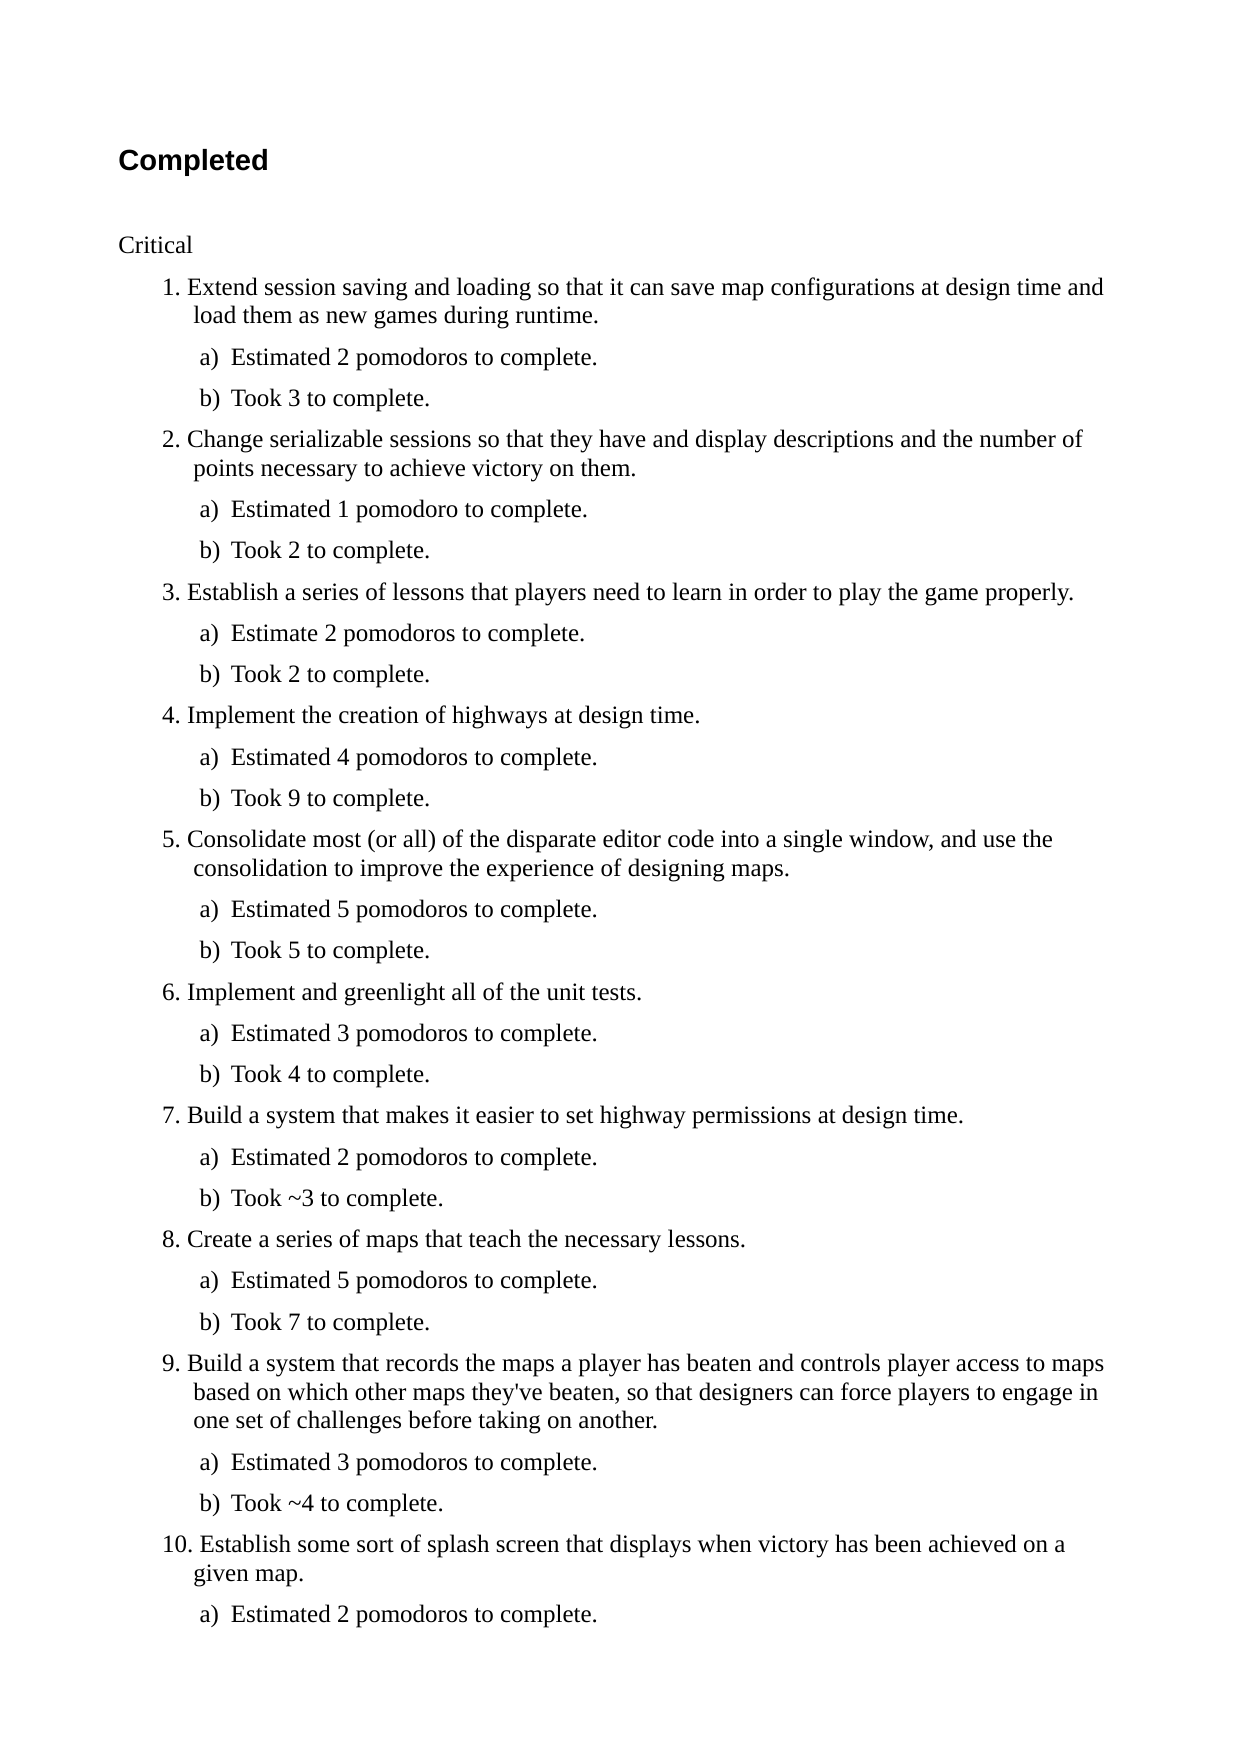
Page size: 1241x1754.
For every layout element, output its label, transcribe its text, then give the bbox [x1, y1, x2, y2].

list Estimated 5 pomodoros to complete. [193, 894, 1122, 923]
list Build a system that records the maps a player has beaten and controls player access to maps based on which other maps they've beaten, so that designers can force players to engage in one set of challenges before taking on another. [156, 1348, 1122, 1434]
list Estimated 1 pomodoro to complete. [193, 494, 1122, 523]
list Establish a series of lessons that players need to learn in order to play the game properly. [156, 577, 1122, 605]
list Implement and greenlight all of the unit tests. [156, 977, 1122, 1005]
list Took 4 to complete. [193, 1059, 1122, 1088]
list Change serializable sessions so that they have and display descriptions and the number of points necessary to achieve victory on them. [156, 424, 1122, 482]
list Create a series of maps that teach the necessary lessons. [156, 1224, 1122, 1253]
list Took 7 to complete. [193, 1307, 1122, 1335]
text Critical [118, 230, 1122, 259]
list Took 3 to complete. [193, 383, 1122, 412]
list Estimated 3 pomodoros to complete. [193, 1447, 1122, 1475]
list Estimated 2 pomodoros to complete. [193, 1599, 1122, 1628]
list Took ~3 to complete. [193, 1183, 1122, 1212]
list Extend session saving and loading so that it can save map configurations at design time and load them as new games during runtime. [156, 272, 1122, 329]
subtitle Completed [118, 143, 1122, 177]
list Estimated 4 pomodoros to complete. [193, 742, 1122, 770]
list Took ~4 to complete. [193, 1488, 1122, 1517]
list Estimated 2 pomodoros to complete. [193, 342, 1122, 370]
list Estimated 3 pomodoros to complete. [193, 1018, 1122, 1047]
list Consolidate most (or all) of the disparate editor code into a single window, and use the consolidation to improve the experience of designing maps. [156, 824, 1122, 882]
list Estimated 5 pomodoros to complete. [193, 1265, 1122, 1294]
list Took 5 to complete. [193, 935, 1122, 964]
list Took 9 to complete. [193, 783, 1122, 812]
list Took 2 to complete. [193, 535, 1122, 564]
list Build a system that makes it easier to set highway permissions at design time. [156, 1100, 1122, 1129]
list Estimate 2 pomodoros to complete. [193, 618, 1122, 647]
list Establish some sort of splash screen that displays when victory has been achieved on a given map. [156, 1529, 1122, 1587]
list Estimated 2 pomodoros to complete. [193, 1142, 1122, 1170]
list Took 2 to complete. [193, 659, 1122, 688]
list Implement the creation of highways at design time. [156, 700, 1122, 729]
